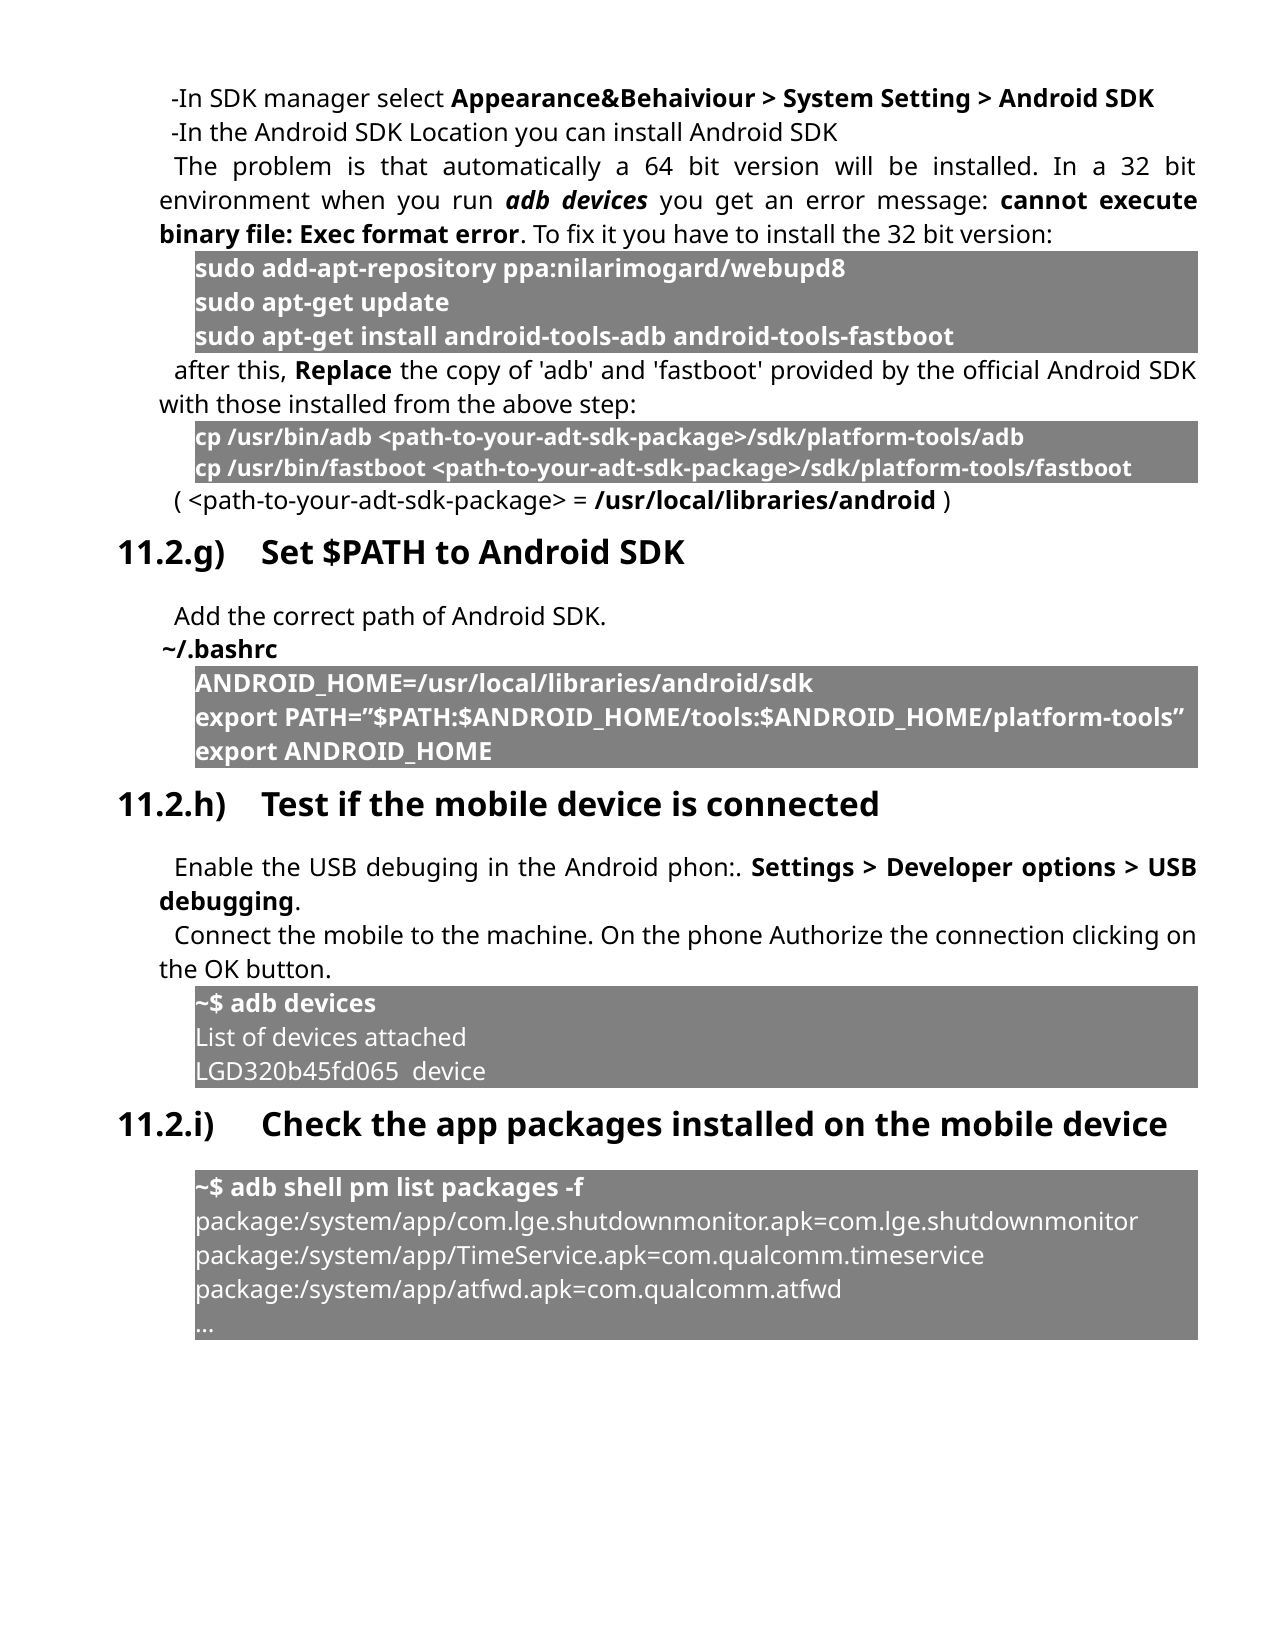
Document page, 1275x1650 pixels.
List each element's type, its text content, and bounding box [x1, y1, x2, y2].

text -In the Android SDK Location you can install Android SDK [171, 115, 1198, 149]
text export ANDROID_HOME [195, 734, 1198, 768]
text ~$ adb shell pm list packages -f [195, 1170, 1198, 1204]
text cp /usr/bin/adb <path-to-your-adt-sdk-package>/sdk/platform-tools/adb [195, 421, 1198, 452]
text ANDROID_HOME=/usr/local/libraries/android/sdk [195, 666, 1198, 700]
text after this, Replace the copy of 'adb' and 'fastboot' provided by the official Android SDK with those installed from the above step: [159, 353, 1198, 421]
text List of devices attached [195, 1020, 1198, 1054]
text package:/system/app/com.lge.shutdownmonitor.apk=com.lge.shutdownmonitor [195, 1204, 1198, 1238]
text Add the correct path of Android SDK. [159, 598, 1198, 632]
text sudo add-apt-repository ppa:nilarimogard/webupd8 [195, 251, 1198, 285]
text package:/system/app/TimeService.apk=com.qualcomm.timeservice [195, 1238, 1198, 1272]
text Enable the USB debuging in the Android phon:. Settings > Developer options > USB debugging. [159, 850, 1198, 918]
text -In SDK manager select Appearance&Behaiviour > System Setting > Android SDK [171, 81, 1198, 115]
text LGD320b45fd065 device [195, 1054, 1198, 1088]
list ~/.bashrc [162, 632, 1198, 666]
text sudo apt-get update [195, 285, 1198, 319]
text The problem is that automatically a 64 bit version will be installed. In a 32 bit environment when you run adb devices you get an error message: cannot execute binary file: Exec format error. To fix it you have to install the 32 bit version: [159, 149, 1198, 251]
text ... [195, 1306, 1198, 1340]
text package:/system/app/atfwd.apk=com.qualcomm.atfwd [195, 1272, 1198, 1306]
subtitle Test if the mobile device is connected [117, 780, 1198, 826]
text ~$ adb devices [195, 986, 1198, 1020]
text ( <path-to-your-adt-sdk-package> = /usr/local/libraries/android ) [159, 483, 1198, 517]
subtitle Set $PATH to Android SDK [117, 528, 1198, 574]
text cp /usr/bin/fastboot <path-to-your-adt-sdk-package>/sdk/platform-tools/fastboot [195, 452, 1198, 483]
subtitle Check the app packages installed on the mobile device [117, 1100, 1198, 1146]
text Connect the mobile to the machine. On the phone Authorize the connection clicking on the OK button. [159, 918, 1198, 986]
text sudo apt-get install android-tools-adb android-tools-fastboot [195, 319, 1198, 353]
text export PATH=”$PATH:$ANDROID_HOME/tools:$ANDROID_HOME/platform-tools” [195, 700, 1198, 734]
